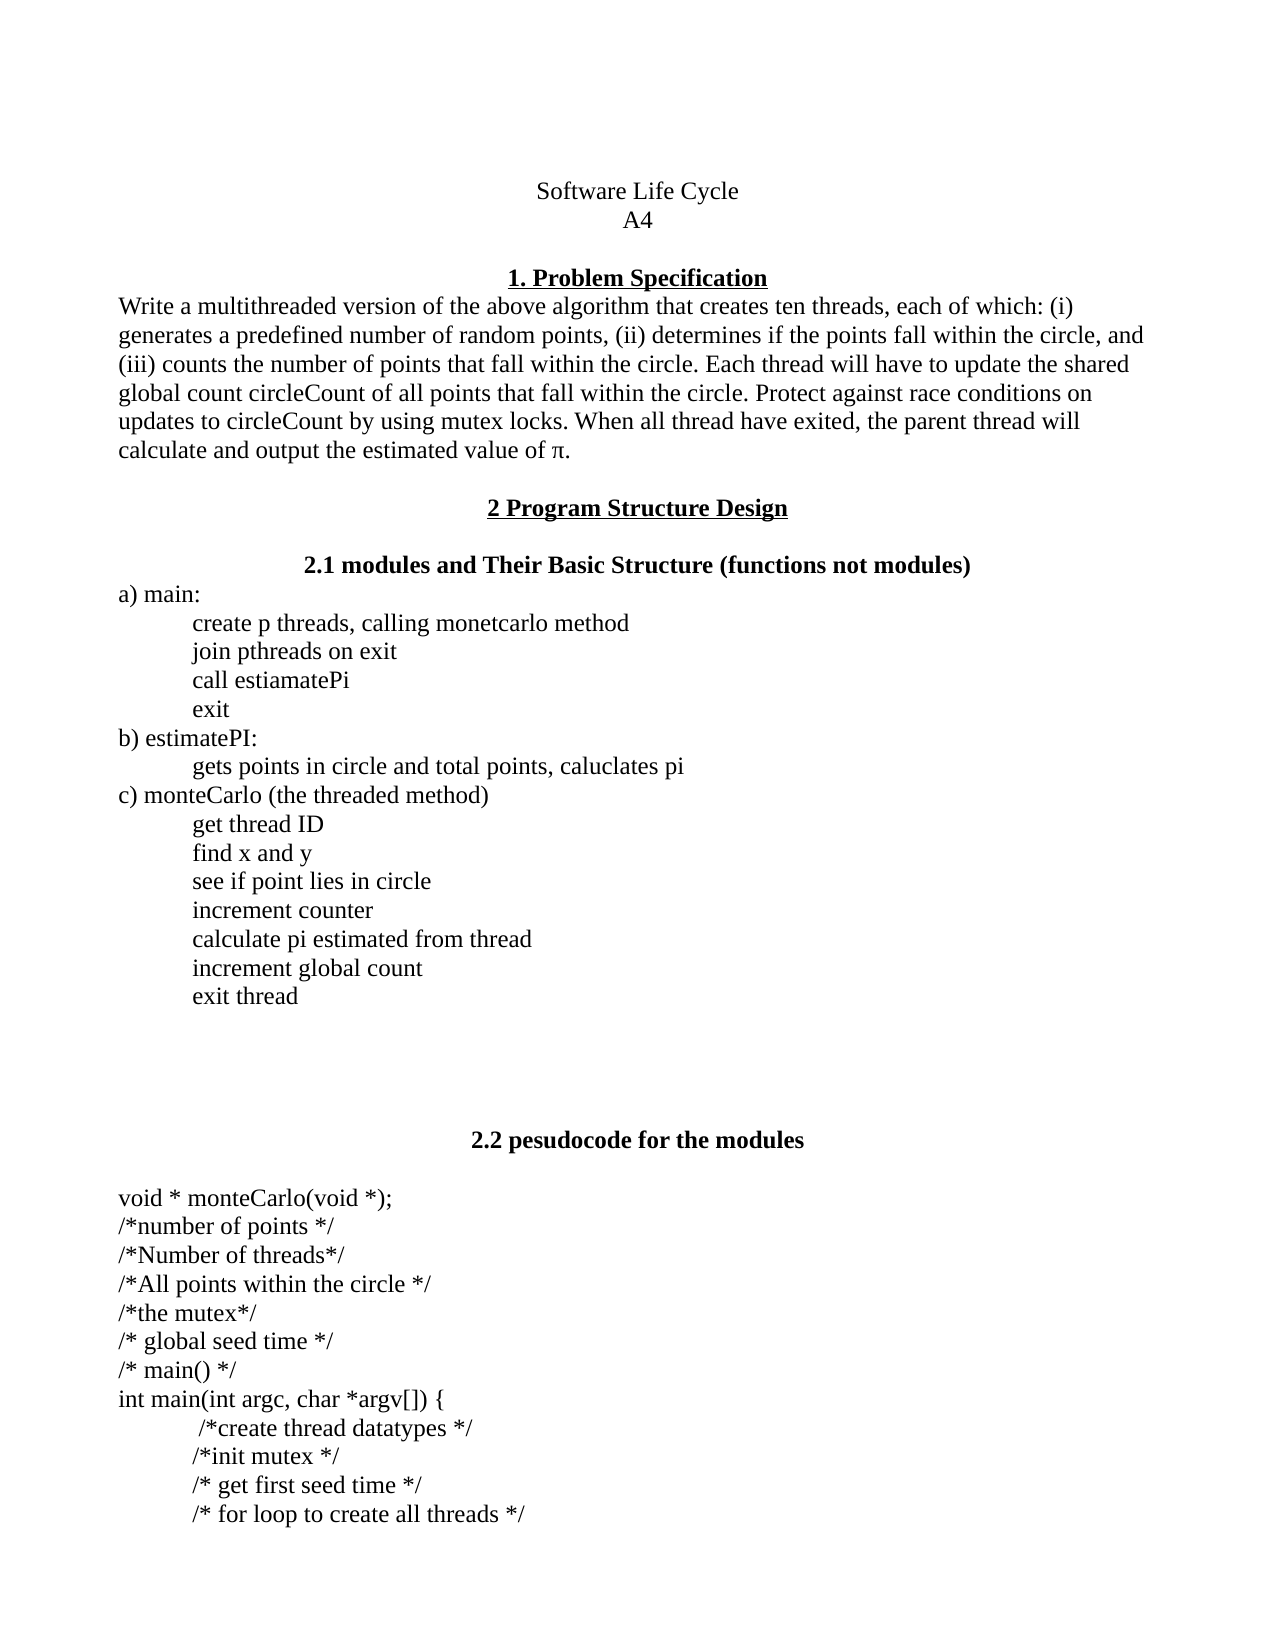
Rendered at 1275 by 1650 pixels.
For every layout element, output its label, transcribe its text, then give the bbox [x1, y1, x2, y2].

text /* for loop to create all threads */ [118, 1499, 1157, 1528]
text exit thread [118, 981, 1157, 1010]
text exit [118, 694, 1157, 723]
text calculate pi estimated from thread [118, 924, 1157, 953]
text gets points in circle and total points, caluclates pi [118, 751, 1157, 780]
text c) monteCarlo (the threaded method) [118, 780, 1157, 809]
text b) estimatePI: [118, 723, 1157, 751]
text join pthreads on exit [118, 636, 1157, 665]
text increment global count [118, 953, 1157, 981]
text int main(int argc, char *argv[]) { [118, 1384, 1157, 1413]
text /*the mutex*/ [118, 1298, 1157, 1326]
text find x and y [118, 838, 1157, 866]
text /*Number of threads*/ [118, 1240, 1157, 1269]
text /* global seed time */ [118, 1326, 1157, 1355]
text see if point lies in circle [118, 866, 1157, 895]
text create p threads, calling monetcarlo method [118, 608, 1157, 636]
text call estiamatePi [118, 665, 1157, 694]
text 2.2 pesudocode for the modules [118, 1125, 1157, 1154]
text 1. Problem Specification [118, 263, 1157, 291]
text /*init mutex */ [118, 1441, 1157, 1470]
text /* main() */ [118, 1355, 1157, 1384]
text /*create thread datatypes */ [118, 1413, 1157, 1441]
text 2.1 modules and Their Basic Structure (functions not modules) [118, 550, 1157, 579]
text 2 Program Structure Design [118, 493, 1157, 521]
text a) main: [118, 579, 1157, 608]
text /* get first seed time */ [118, 1470, 1157, 1499]
text A4 [118, 205, 1157, 234]
text /*All points within the circle */ [118, 1269, 1157, 1298]
text increment counter [118, 895, 1157, 924]
text /*number of points */ [118, 1211, 1157, 1240]
text Write a multithreaded version of the above algorithm that creates ten threads, each of which: (i) generates a predefined number of random points, (ii) determines if the points fall within the circle, and (iii) counts the number of points that fall within the circle. Each thread will have to update the shared global count circleCount of all points that fall within the circle. Protect against race conditions on updates to circleCount by using mutex locks. When all thread have exited, the parent thread will calculate and output the estimated value of π. [118, 291, 1157, 464]
text void * monteCarlo(void *); [118, 1183, 1157, 1211]
text get thread ID [118, 809, 1157, 838]
text Software Life Cycle [118, 176, 1157, 205]
